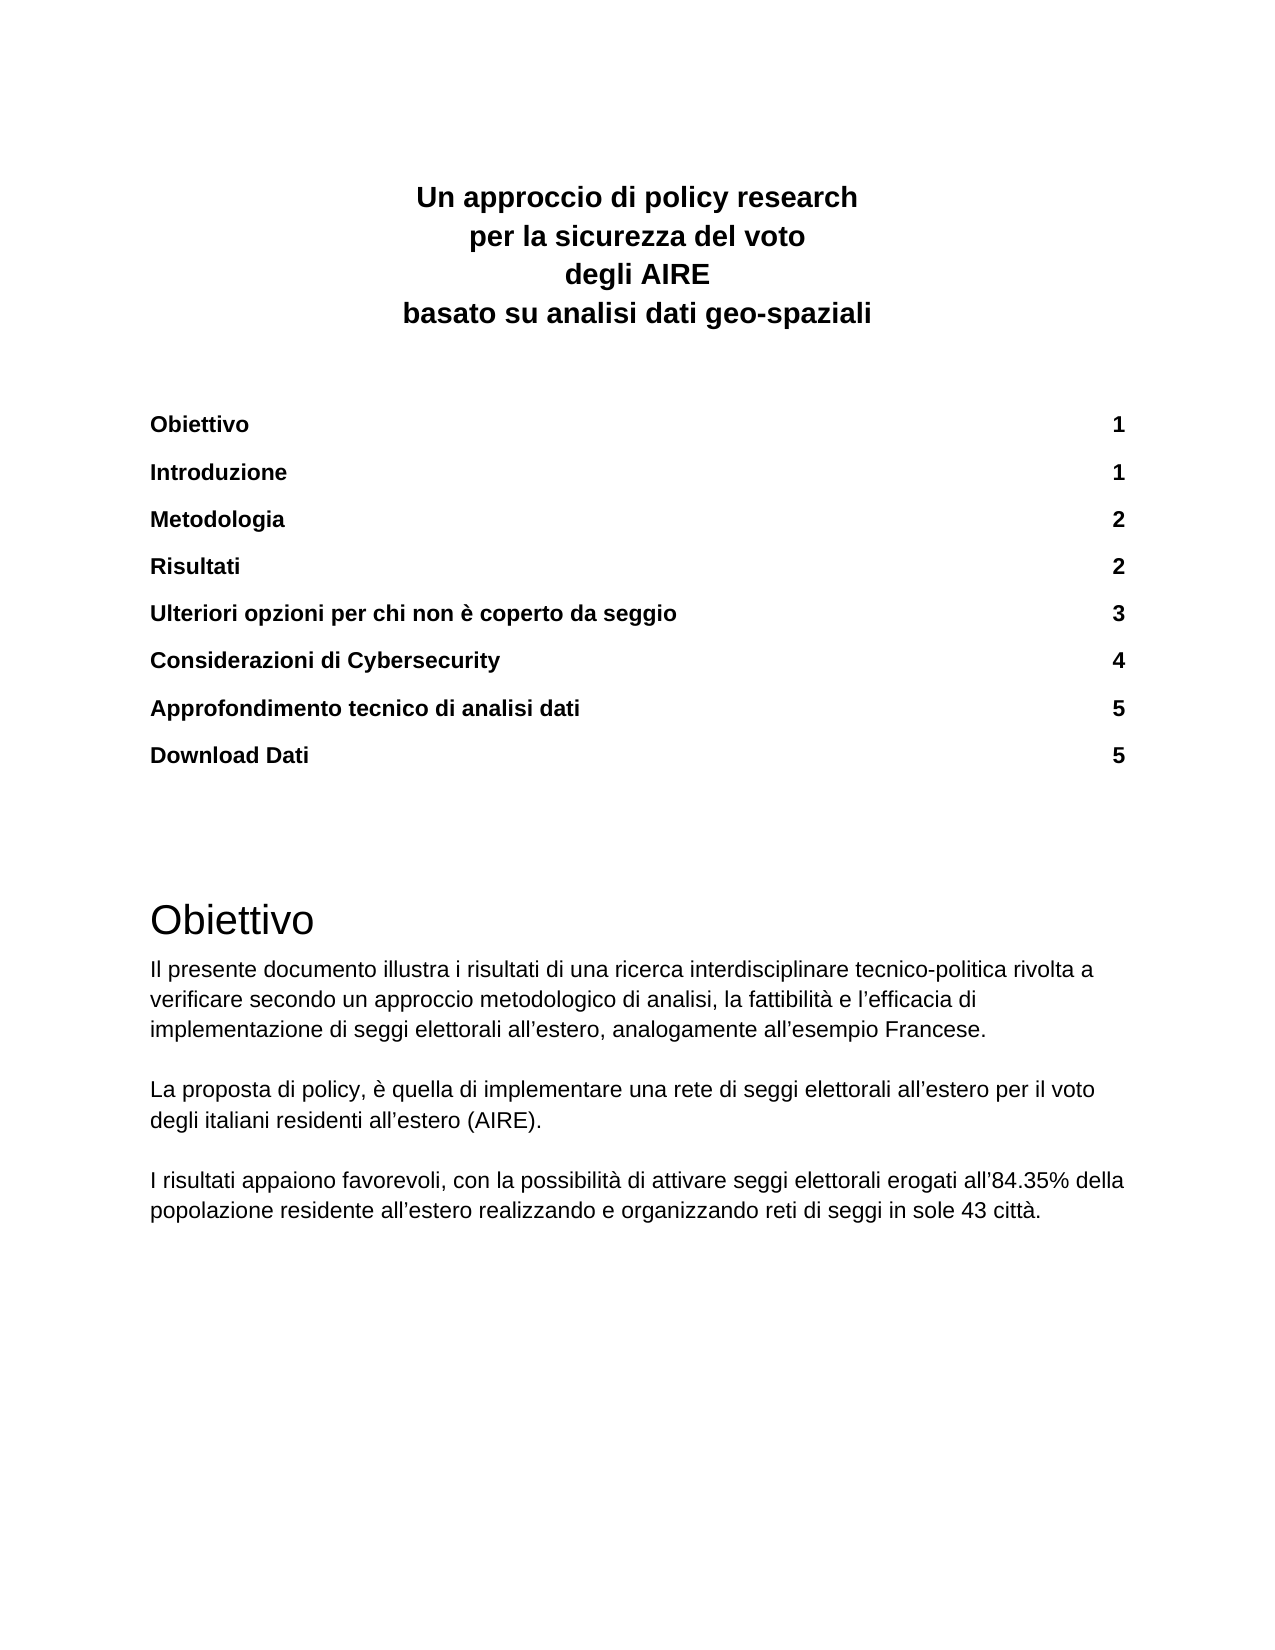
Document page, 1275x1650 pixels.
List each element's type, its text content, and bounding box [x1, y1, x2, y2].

text Il presente documento illustra i risultati di una ricerca interdisciplinare tecnico-politica rivolta a verificare secondo un approccio metodologico di analisi, la fattibilità e l’efficacia di implementazione di seggi elettorali all’estero, analogamente all’esempio Francese. [150, 956, 1125, 1042]
text Introduzione 1 [150, 459, 1125, 485]
text Obiettivo 1 [150, 411, 1125, 438]
text per la sicurezza del voto [150, 219, 1125, 252]
text Risultati 2 [150, 553, 1125, 579]
text degli AIRE [150, 257, 1125, 291]
text Considerazioni di Cybersecurity 4 [150, 647, 1125, 674]
text I risultati appaiono favorevoli, con la possibilità di attivare seggi elettorali erogati all’84.35% della popolazione residente all’estero realizzando e organizzando reti di seggi in sole 43 città. [150, 1167, 1125, 1224]
text Approfondimento tecnico di analisi dati 5 [150, 694, 1125, 721]
text Download Dati 5 [150, 742, 1125, 768]
text Ulteriori opzioni per chi non è coperto da seggio 3 [150, 600, 1125, 627]
text basato su analisi dati geo-spaziali [150, 296, 1125, 329]
subtitle Obiettivo [150, 895, 1125, 943]
text La proposta di policy, è quella di implementare una rete di seggi elettorali all’estero per il voto degli italiani residenti all’estero (AIRE). [150, 1076, 1125, 1133]
text Metodologia 2 [150, 506, 1125, 532]
text Un approccio di policy research [150, 180, 1125, 214]
